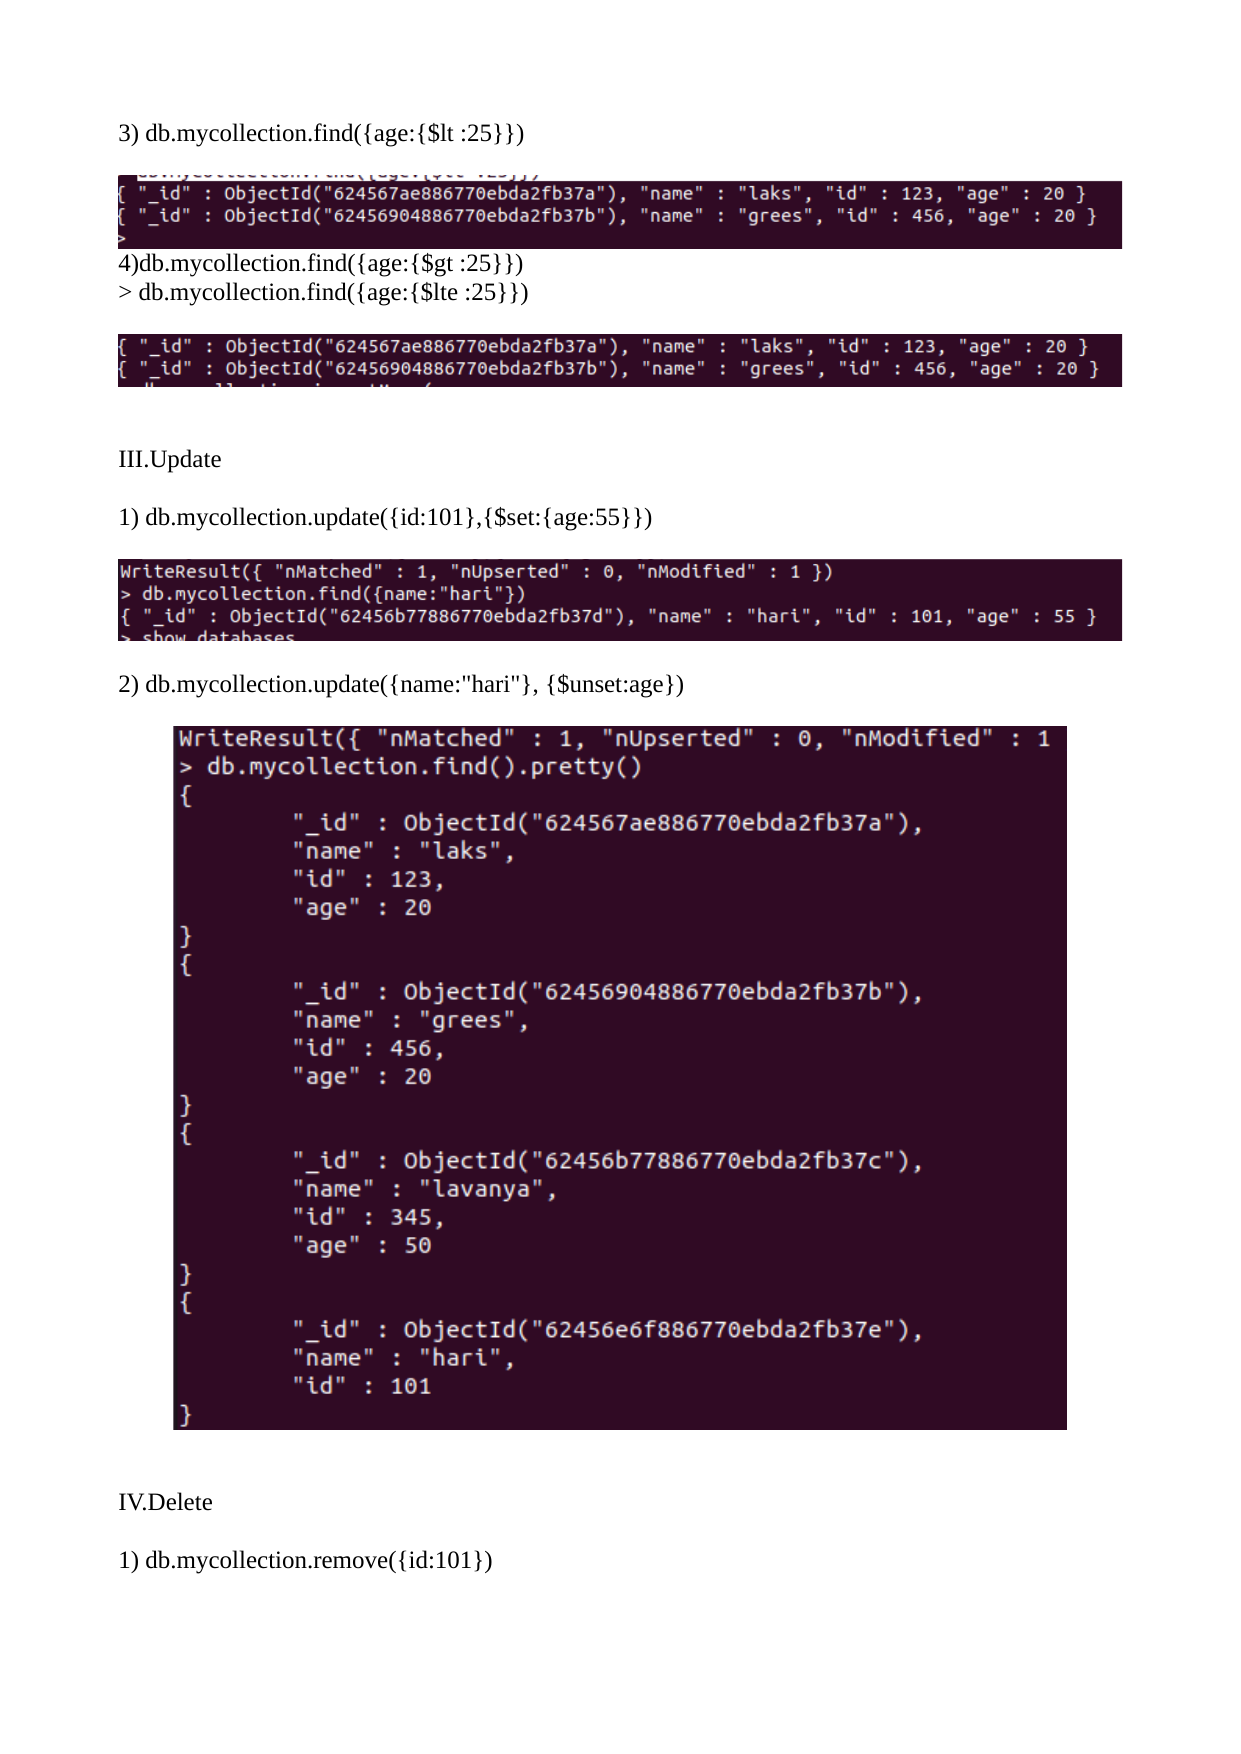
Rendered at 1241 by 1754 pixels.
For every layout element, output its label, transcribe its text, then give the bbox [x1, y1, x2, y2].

picture [118, 559, 1123, 641]
picture [118, 175, 1123, 249]
picture [118, 334, 1123, 387]
text 1) db.mycollection.remove({id:101}) [118, 1545, 1122, 1574]
text 1) db.mycollection.update({id:101},{$set:{age:55}}) [118, 502, 1122, 530]
picture [173, 726, 1067, 1430]
text 2) db.mycollection.update({name:"hari"}, {$unset:age}) [118, 669, 1122, 698]
text IV.Delete [118, 1487, 1122, 1516]
text 4)db.mycollection.find({age:{$gt :25}}) [118, 249, 1122, 277]
text 3) db.mycollection.find({age:{$lt :25}}) [118, 118, 1122, 147]
text III.Update [118, 444, 1122, 473]
text > db.mycollection.find({age:{$lte :25}}) [118, 277, 1122, 306]
